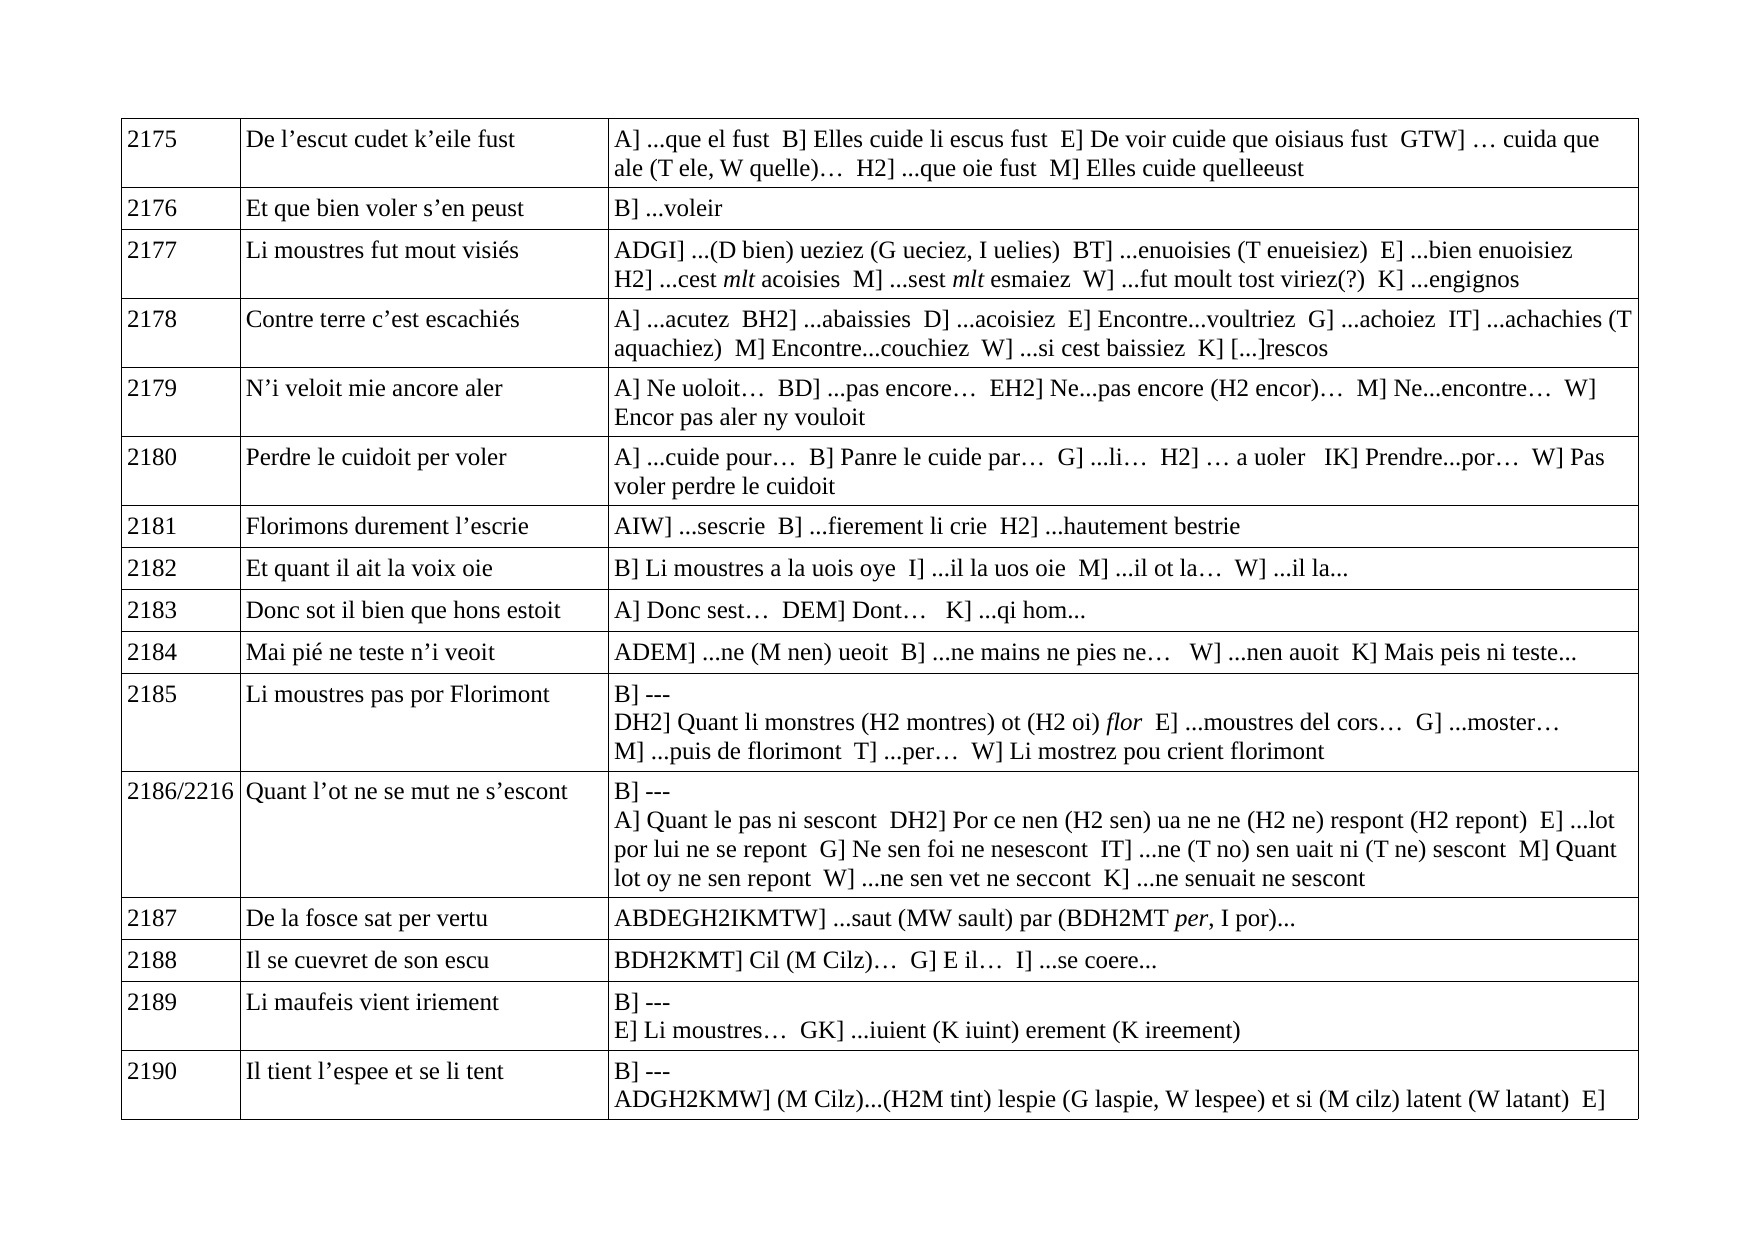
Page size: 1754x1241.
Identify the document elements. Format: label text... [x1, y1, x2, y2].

table_cell B] Li moustres a la uois oye I] ...il la uos oie M] ...il ot la… W] ...il la... [609, 548, 1638, 589]
table_cell 2190 [122, 1051, 240, 1119]
table_cell 2176 [122, 188, 240, 229]
table_cell De la fosce sat per vertu [241, 898, 608, 939]
table_cell Contre terre c’est escachiés [241, 299, 608, 367]
table_cell 2177 [122, 230, 240, 298]
table_cell 2183 [122, 590, 240, 631]
table_cell 2187 [122, 898, 240, 939]
table_cell Quant l’ot ne se mut ne s’escont [241, 772, 608, 897]
table_cell A] ...acutez BH2] ...abaissies D] ...acoisiez E] Encontre...voultriez G] ...achoiez IT] ...achachies (T aquachiez) M] Encontre...couchiez W] ...si cest baissiez K] [...]rescos [609, 299, 1638, 367]
table_cell Il tient l’espee et se li tent [241, 1051, 608, 1119]
table_cell A] ...que el fust B] Elles cuide li escus fust E] De voir cuide que oisiaus fust GTW] … cuida que ale (T ele, W quelle)… H2] ...que oie fust M] Elles cuide quelleeust [609, 119, 1638, 187]
table_cell Donc sot il bien que hons estoit [241, 590, 608, 631]
table_cell ABDEGH2IKMTW] ...saut (MW sault) par (BDH2MT per, I por)... [609, 898, 1638, 939]
table_cell 2185 [122, 674, 240, 771]
table_cell 2180 [122, 437, 240, 505]
table_cell B] --- DH2] Quant li monstres (H2 montres) ot (H2 oi) flor E] ...moustres del cors… G] ...moster… M] ...puis de florimont T] ...per… W] Li mostrez pou crient florimont [609, 674, 1638, 771]
table_cell ADGI] ...(D bien) ueziez (G ueciez, I uelies) BT] ...enuoisies (T enueisiez) E] ...bien enuoisiez H2] ...cest mlt acoisies M] ...sest mlt esmaiez W] ...fut moult tost viriez(?) K] ...engignos [609, 230, 1638, 298]
table_cell 2182 [122, 548, 240, 589]
table_cell 2184 [122, 632, 240, 673]
table_cell A] Donc sest… DEM] Dont… K] ...qi hom... [609, 590, 1638, 631]
table_cell B] --- ADGH2KMW] (M Cilz)...(H2M tint) lespie (G laspie, W lespee) et si (M cilz) latent (W latant) E] [609, 1051, 1638, 1119]
table_cell A] ...cuide pour… B] Panre le cuide par… G] ...li… H2] … a uoler IK] Prendre...por… W] Pas voler perdre le cuidoit [609, 437, 1638, 505]
table_cell 2179 [122, 368, 240, 436]
table_cell 2186/2216 [122, 772, 240, 897]
table_cell Li moustres fut mout visiés [241, 230, 608, 298]
table_cell BDH2KMT] Cil (M Cilz)… G] E il… I] ...se coere... [609, 940, 1638, 981]
table_cell B] --- E] Li moustres… GK] ...iuient (K iuint) erement (K ireement) [609, 982, 1638, 1050]
table_cell B] ...voleir [609, 188, 1638, 229]
table_cell Florimons durement l’escrie [241, 506, 608, 547]
table_cell Et quant il ait la voix oie [241, 548, 608, 589]
table_cell Li moustres pas por Florimont [241, 674, 608, 771]
table_cell 2181 [122, 506, 240, 547]
table_cell 2188 [122, 940, 240, 981]
table_cell 2175 [122, 119, 240, 187]
table_cell ADEM] ...ne (M nen) ueoit B] ...ne mains ne pies ne… W] ...nen auoit K] Mais peis ni teste... [609, 632, 1638, 673]
table_cell N’i veloit mie ancore aler [241, 368, 608, 436]
table_cell Il se cuevret de son escu [241, 940, 608, 981]
table_cell 2189 [122, 982, 240, 1050]
table_cell Perdre le cuidoit per voler [241, 437, 608, 505]
table_cell Mai pié ne teste n’i veoit [241, 632, 608, 673]
table_cell Et que bien voler s’en peust [241, 188, 608, 229]
table_cell Li maufeis vient iriement [241, 982, 608, 1050]
table_cell B] --- A] Quant le pas ni sescont DH2] Por ce nen (H2 sen) ua ne ne (H2 ne) respont (H2 repont) E] ...lot por lui ne se repont G] Ne sen foi ne nesescont IT] ...ne (T no) sen uait ni (T ne) sescont M] Quant lot oy ne sen repont W] ...ne sen vet ne seccont K] ...ne senuait ne sescont [609, 772, 1638, 897]
table_cell A] Ne uoloit… BD] ...pas encore… EH2] Ne...pas encore (H2 encor)… M] Ne...encontre… W] Encor pas aler ny vouloit [609, 368, 1638, 436]
table_cell 2178 [122, 299, 240, 367]
table_cell De l’escut cudet k’eile fust [241, 119, 608, 187]
table_cell AIW] ...sescrie B] ...fierement li crie H2] ...hautement bestrie [609, 506, 1638, 547]
